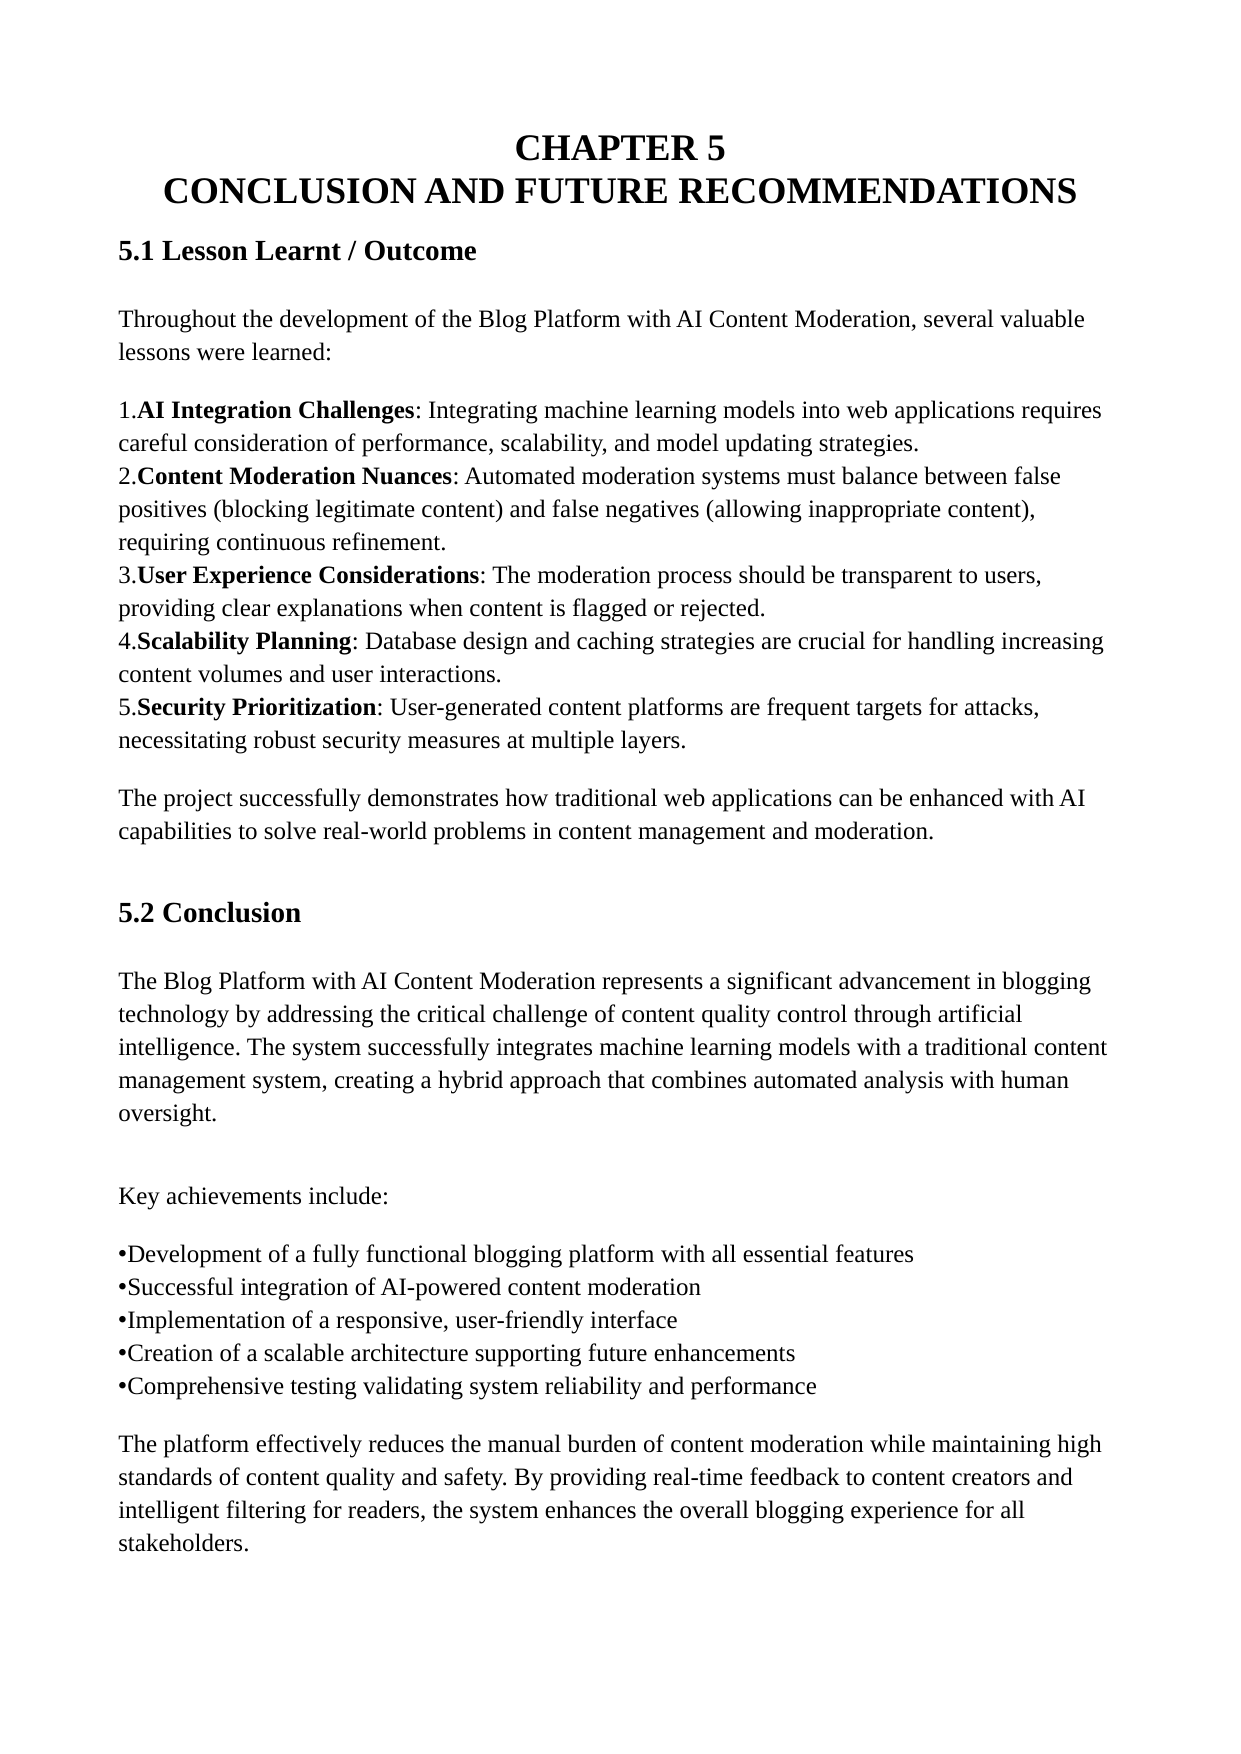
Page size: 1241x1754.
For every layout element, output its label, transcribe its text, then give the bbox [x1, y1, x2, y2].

subtitle 5.1 Lesson Learnt / Outcome [118, 233, 1122, 266]
list AI Integration Challenges: Integrating machine learning models into web applications requires careful consideration of performance, scalability, and model updating strategies. [118, 395, 1122, 457]
list Content Moderation Nuances: Automated moderation systems must balance between false positives (blocking legitimate content) and false negatives (allowing inappropriate content), requiring continuous refinement. [118, 461, 1122, 556]
list Comprehensive testing validating system reliability and performance [118, 1371, 1122, 1400]
list Successful integration of AI-powered content moderation [118, 1272, 1122, 1301]
list Development of a fully functional blogging platform with all essential features [118, 1239, 1122, 1268]
text The Blog Platform with AI Content Moderation represents a significant advancement in blogging technology by addressing the critical challenge of content quality control through artificial intelligence. The system successfully integrates machine learning models with a traditional content management system, creating a hybrid approach that combines automated analysis with human oversight. [118, 966, 1122, 1127]
list Scalability Planning: Database design and caching strategies are crucial for handling increasing content volumes and user interactions. [118, 626, 1122, 688]
text The project successfully demonstrates how traditional web applications can be enhanced with AI capabilities to solve real-world problems in content management and moderation. [118, 783, 1122, 845]
list Creation of a scalable architecture supporting future enhancements [118, 1338, 1122, 1367]
subtitle 5.2 Conclusion [118, 895, 1122, 928]
list Security Prioritization: User-generated content platforms are frequent targets for attacks, necessitating robust security measures at multiple layers. [118, 692, 1122, 754]
text Key achievements include: [118, 1181, 1122, 1210]
text The platform effectively reduces the manual burden of content moderation while maintaining high standards of content quality and safety. By providing real-time feedback to content creators and intelligent filtering for readers, the system enhances the overall blogging experience for all stakeholders. [118, 1429, 1122, 1557]
subtitle CHAPTER 5 CONCLUSION AND FUTURE RECOMMENDATIONS [118, 126, 1122, 212]
text Throughout the development of the Blog Platform with AI Content Moderation, several valuable lessons were learned: [118, 304, 1122, 366]
list Implementation of a responsive, user-friendly interface [118, 1305, 1122, 1334]
list User Experience Considerations: The moderation process should be transparent to users, providing clear explanations when content is flagged or rejected. [118, 560, 1122, 622]
